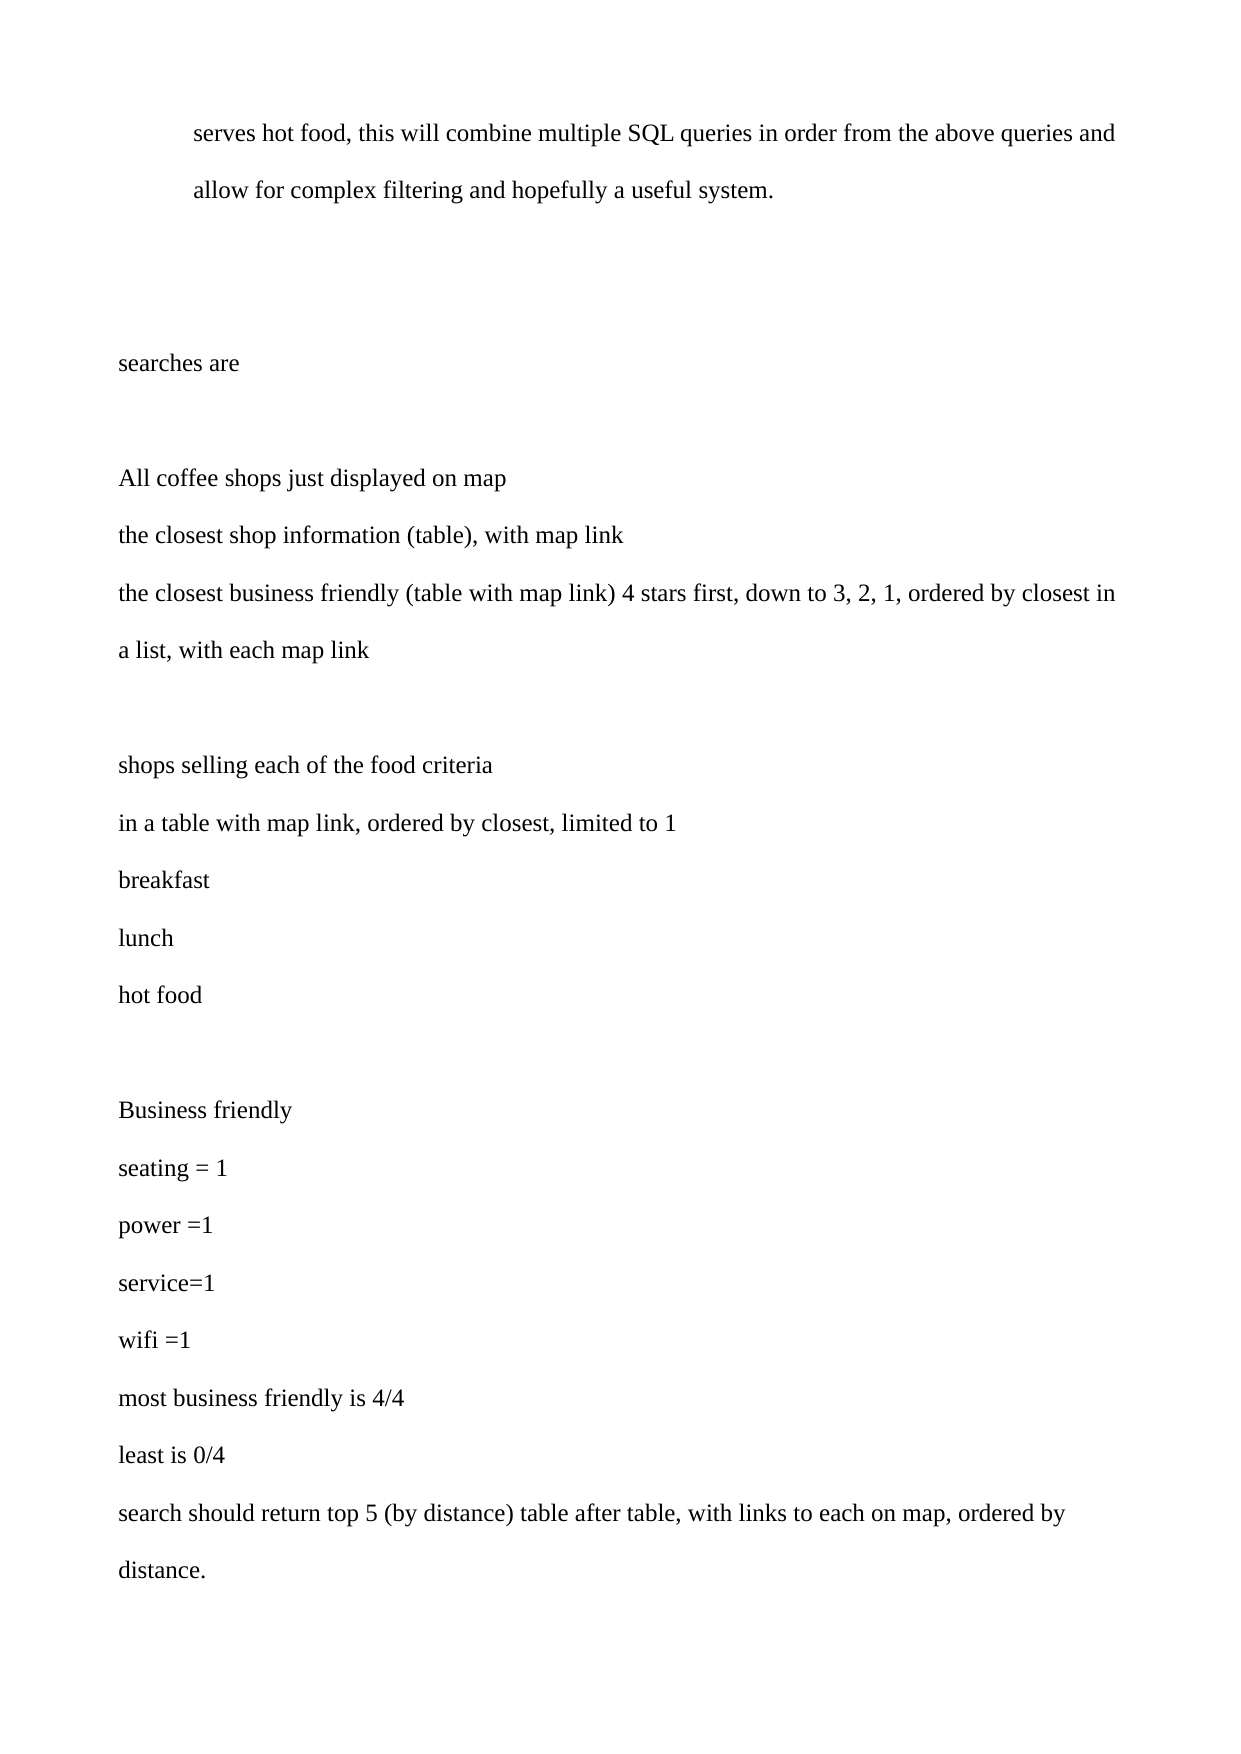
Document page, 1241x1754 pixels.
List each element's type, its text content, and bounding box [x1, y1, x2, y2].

text in a table with map link, ordered by closest, limited to 1 [118, 808, 1122, 837]
text lunch [118, 923, 1122, 952]
text All coffee shops just displayed on map [118, 463, 1122, 492]
text least is 0/4 [118, 1441, 1122, 1469]
text shops selling each of the food criteria [118, 751, 1122, 779]
text searches are [118, 348, 1122, 377]
text search should return top 5 (by distance) table after table, with links to each on map, ordered by distance. [118, 1498, 1122, 1584]
text service=1 [118, 1268, 1122, 1297]
text power =1 [118, 1211, 1122, 1239]
text wifi =1 [118, 1326, 1122, 1354]
text seating = 1 [118, 1153, 1122, 1182]
text hot food [118, 981, 1122, 1009]
text breakfast [118, 866, 1122, 894]
text most business friendly is 4/4 [118, 1383, 1122, 1412]
text the closest shop information (table), with map link [118, 521, 1122, 549]
list serves hot food, this will combine multiple SQL queries in order from the above queries and allow for complex filtering and hopefully a useful system. [156, 118, 1122, 204]
text Business friendly [118, 1096, 1122, 1124]
text the closest business friendly (table with map link) 4 stars first, down to 3, 2, 1, ordered by closest in a list, with each map link [118, 578, 1122, 664]
